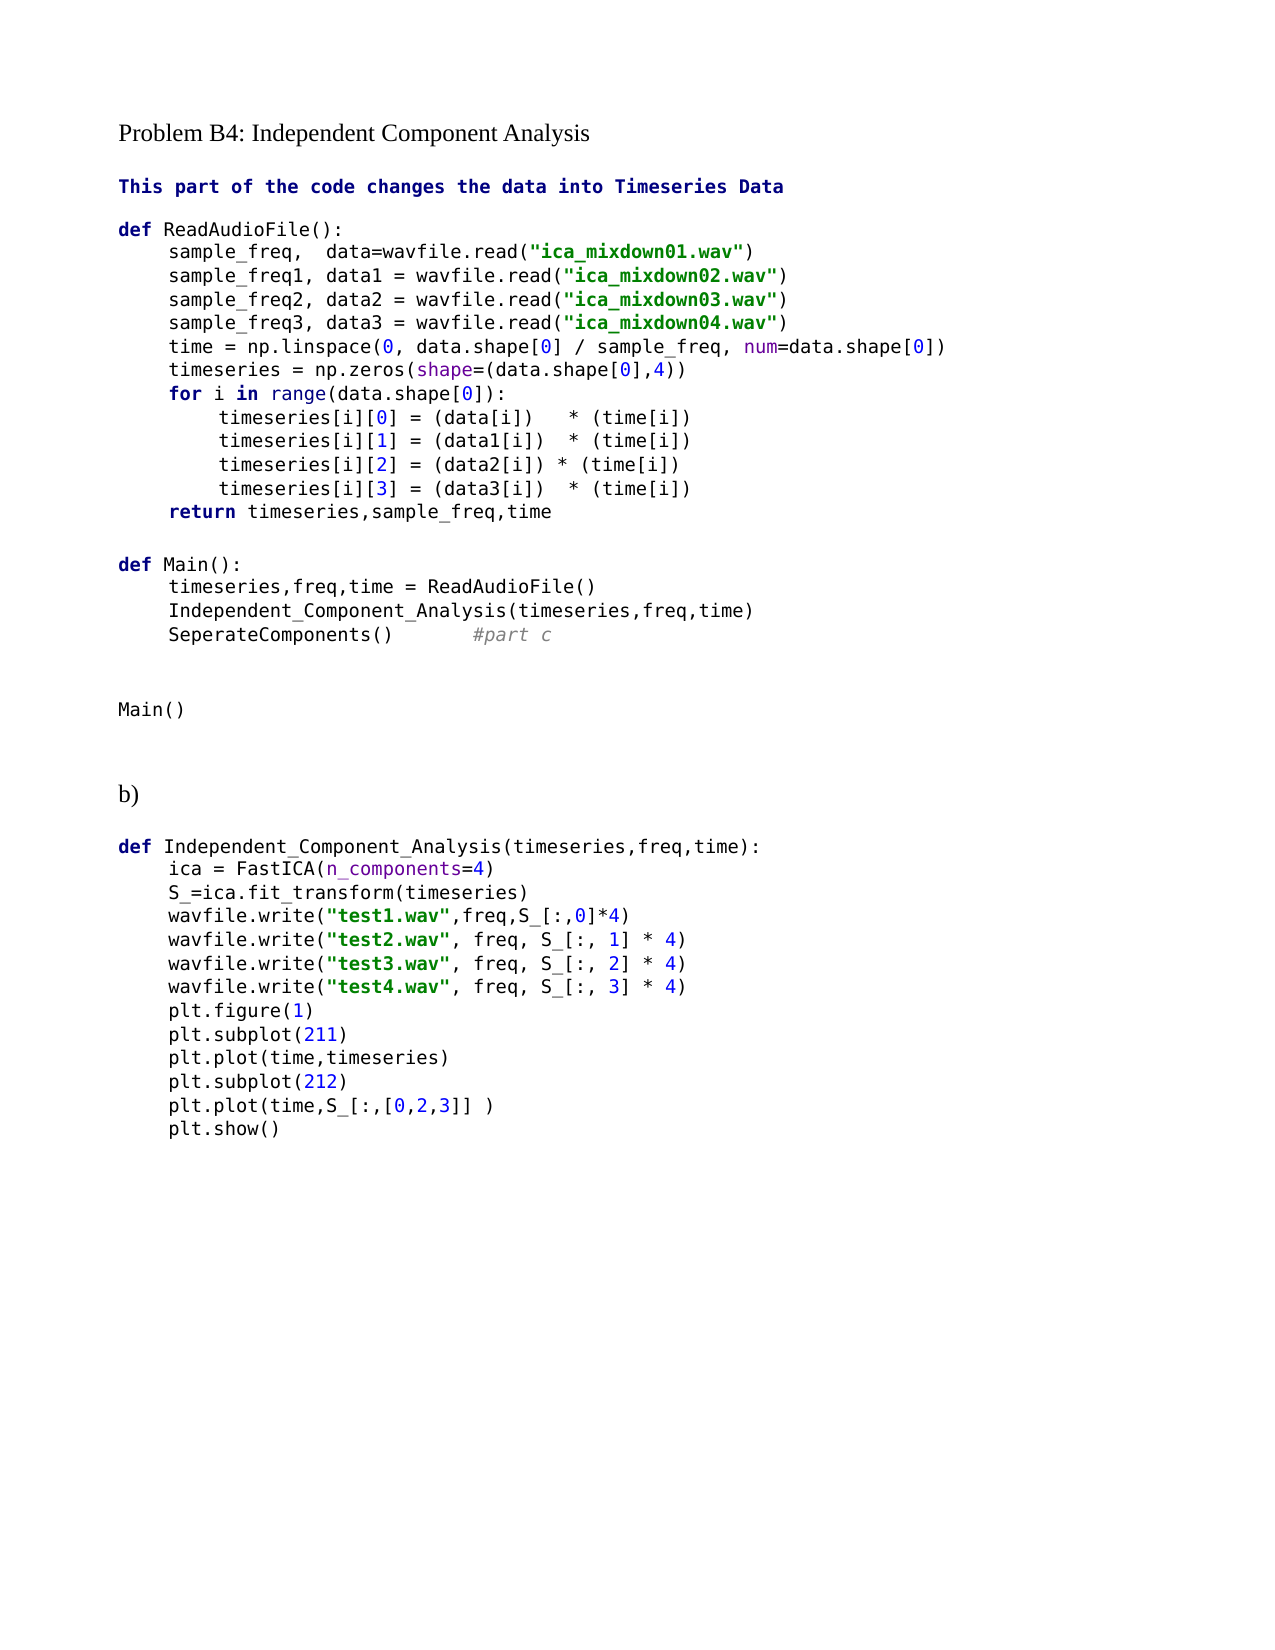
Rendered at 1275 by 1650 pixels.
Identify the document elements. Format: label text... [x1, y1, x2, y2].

text wavfile.write("test2.wav", freq, S_[:, 1] * 4) [118, 929, 1157, 953]
text sample_freq3, data3 = wavfile.read("ica_mixdown04.wav") [118, 312, 1157, 336]
text plt.plot(time,S_[:,[0,2,3]] ) [118, 1094, 1157, 1118]
text def ReadAudioFile(): [118, 219, 1157, 241]
text plt.show() [118, 1118, 1157, 1142]
text sample_freq1, data1 = wavfile.read("ica_mixdown02.wav") [118, 265, 1157, 288]
text def Main(): [118, 554, 1157, 576]
text sample_freq2, data2 = wavfile.read("ica_mixdown03.wav") [118, 288, 1157, 312]
text plt.plot(time,timeseries) [118, 1047, 1157, 1071]
text wavfile.write("test1.wav",freq,S_[:,0]*4) [118, 905, 1157, 929]
text plt.figure(1) [118, 1000, 1157, 1024]
text SeperateComponents() #part c [118, 624, 1157, 647]
text Problem B4: Independent Component Analysis [118, 118, 1157, 147]
text plt.subplot(211) [118, 1024, 1157, 1047]
text wavfile.write("test3.wav", freq, S_[:, 2] * 4) [118, 953, 1157, 976]
text Main() [118, 699, 1157, 721]
text return timeseries,sample_freq,time [118, 501, 1157, 525]
text timeseries[i][3] = (data3[i]) * (time[i]) [118, 478, 1157, 501]
text wavfile.write("test4.wav", freq, S_[:, 3] * 4) [118, 976, 1157, 1000]
text sample_freq, data=wavfile.read("ica_mixdown01.wav") [118, 241, 1157, 265]
text def Independent_Component_Analysis(timeseries,freq,time): [118, 836, 1157, 858]
text plt.subplot(212) [118, 1071, 1157, 1094]
text ica = FastICA(n_components=4) [118, 858, 1157, 882]
text This part of the code changes the data into Timeseries Data [118, 176, 1157, 197]
text time = np.linspace(0, data.shape[0] / sample_freq, num=data.shape[0]) [118, 336, 1157, 359]
text Independent_Component_Analysis(timeseries,freq,time) [118, 600, 1157, 624]
text timeseries[i][2] = (data2[i]) * (time[i]) [118, 454, 1157, 478]
text timeseries,freq,time = ReadAudioFile() [118, 576, 1157, 600]
text timeseries = np.zeros(shape=(data.shape[0],4)) [118, 359, 1157, 383]
text b) [118, 779, 1157, 807]
text timeseries[i][0] = (data[i]) * (time[i]) [118, 407, 1157, 430]
text S_=ica.fit_transform(timeseries) [118, 882, 1157, 905]
text timeseries[i][1] = (data1[i]) * (time[i]) [118, 430, 1157, 454]
text for i in range(data.shape[0]): [118, 383, 1157, 407]
